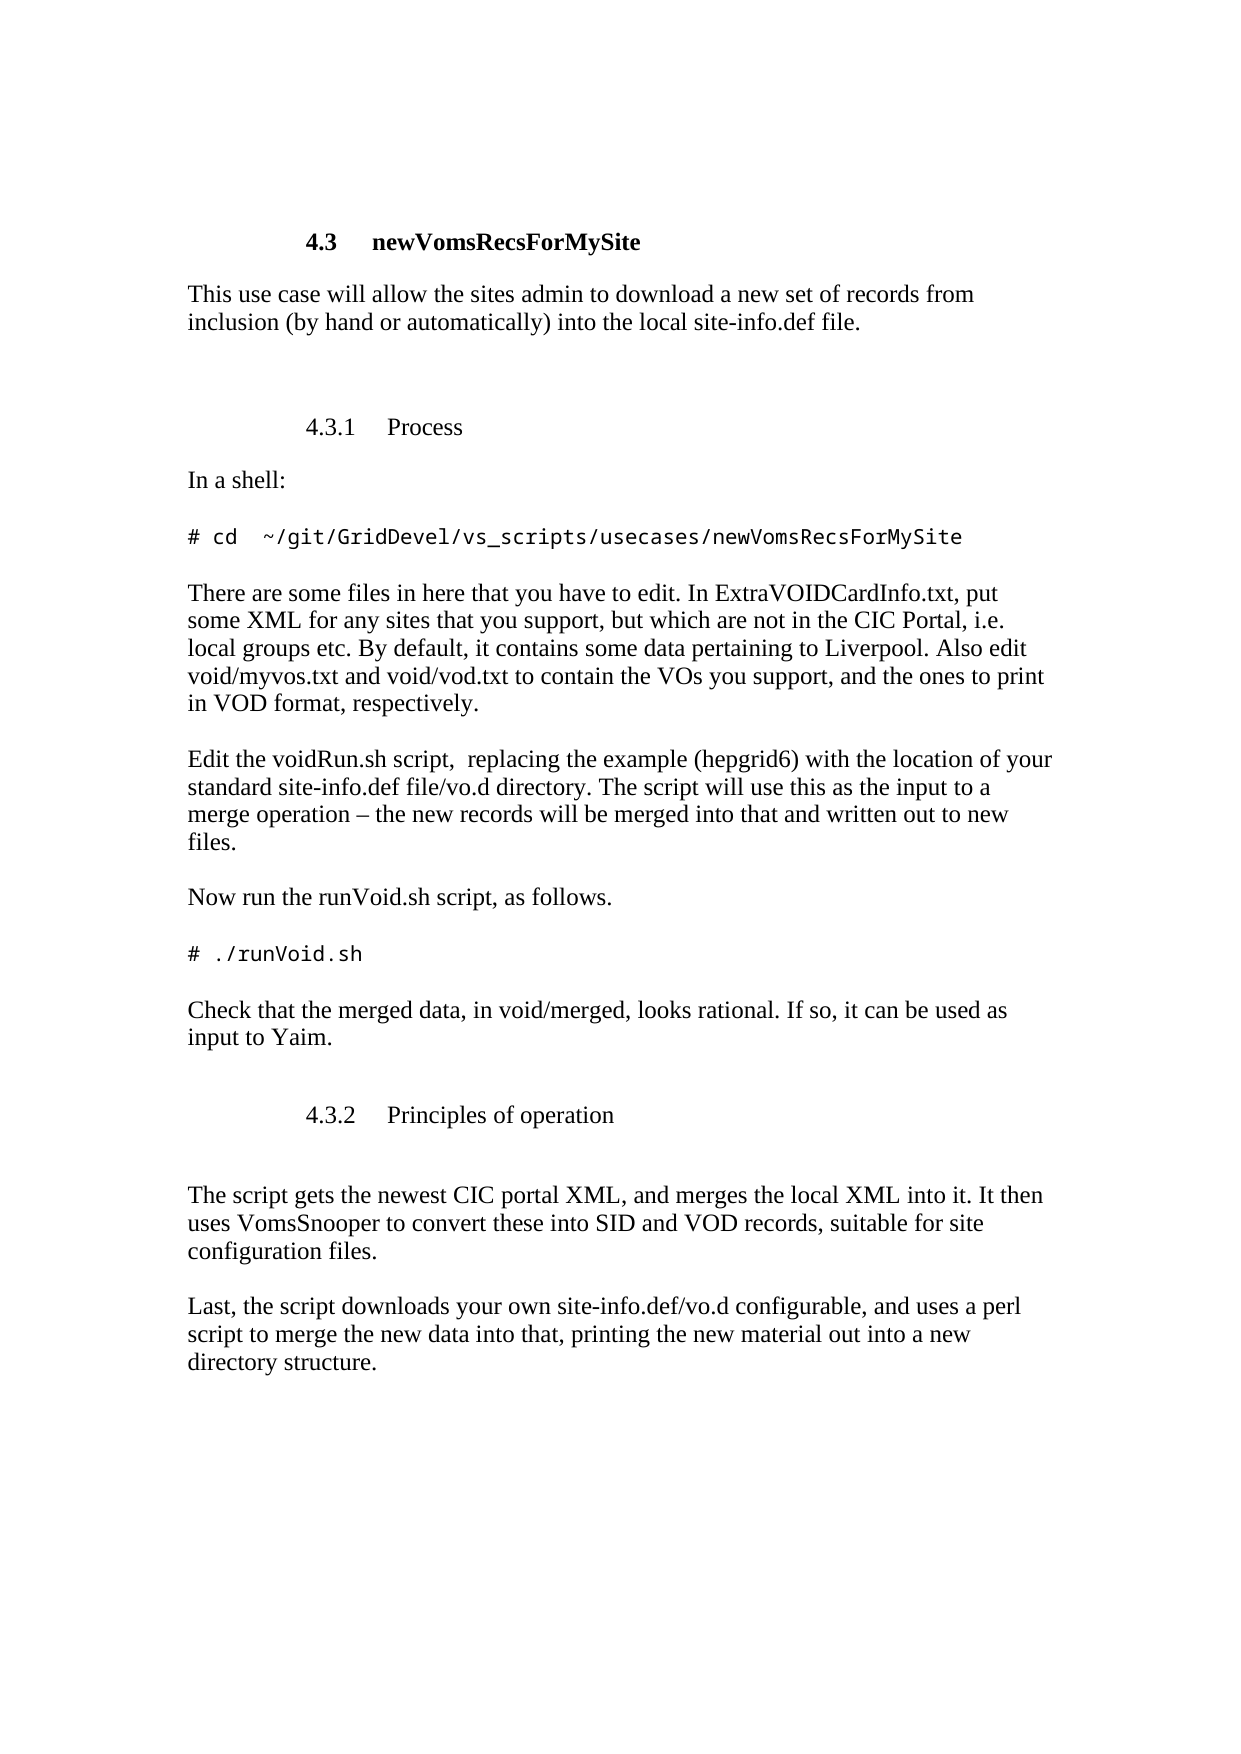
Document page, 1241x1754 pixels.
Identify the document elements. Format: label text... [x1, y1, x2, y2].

text Last, the script downloads your own site-info.def/vo.d configurable, and uses a perl script to merge the new data into that, printing the new material out into a new directory structure. [187, 1292, 1053, 1376]
subtitle Principles of operation [306, 1101, 934, 1129]
text In a shell: [187, 466, 1053, 494]
text There are some files in here that you have to edit. In ExtraVOIDCardInfo.txt, put some XML for any sites that you support, but which are not in the CIC Portal, i.e. local groups etc. By default, it contains some data pertaining to Liverpool. Also edit void/myvos.txt and void/vod.txt to contain the VOs you support, and the ones to print in VOD format, respectively. [187, 579, 1053, 717]
text Now run the runVoid.sh script, as follows. [187, 883, 1053, 911]
text This use case will allow the sites admin to download a new set of records from inclusion (by hand or automatically) into the local site-info.def file. [187, 280, 1053, 336]
text # ./runVoid.sh [187, 939, 1053, 968]
text The script gets the newest CIC portal XML, and merges the local XML into it. It then uses VomsSnooper to convert these into SID and VOD records, suitable for site configuration files. [187, 1182, 1053, 1265]
subtitle Process [306, 413, 934, 441]
text Edit the voidRun.sh script, replacing the example (hepgrid6) with the location of your standard site-info.def file/vo.d directory. The script will use this as the input to a merge operation – the new records will be merged into that and written out to new files. [187, 745, 1053, 856]
subtitle newVomsRecsForMySite [306, 228, 934, 255]
text Check that the merged data, in void/merged, looks rational. If so, it can be used as input to Yaim. [187, 996, 1053, 1051]
text # cd ~/git/GridDevel/vs_scripts/usecases/newVomsRecsForMySite [187, 522, 1053, 550]
